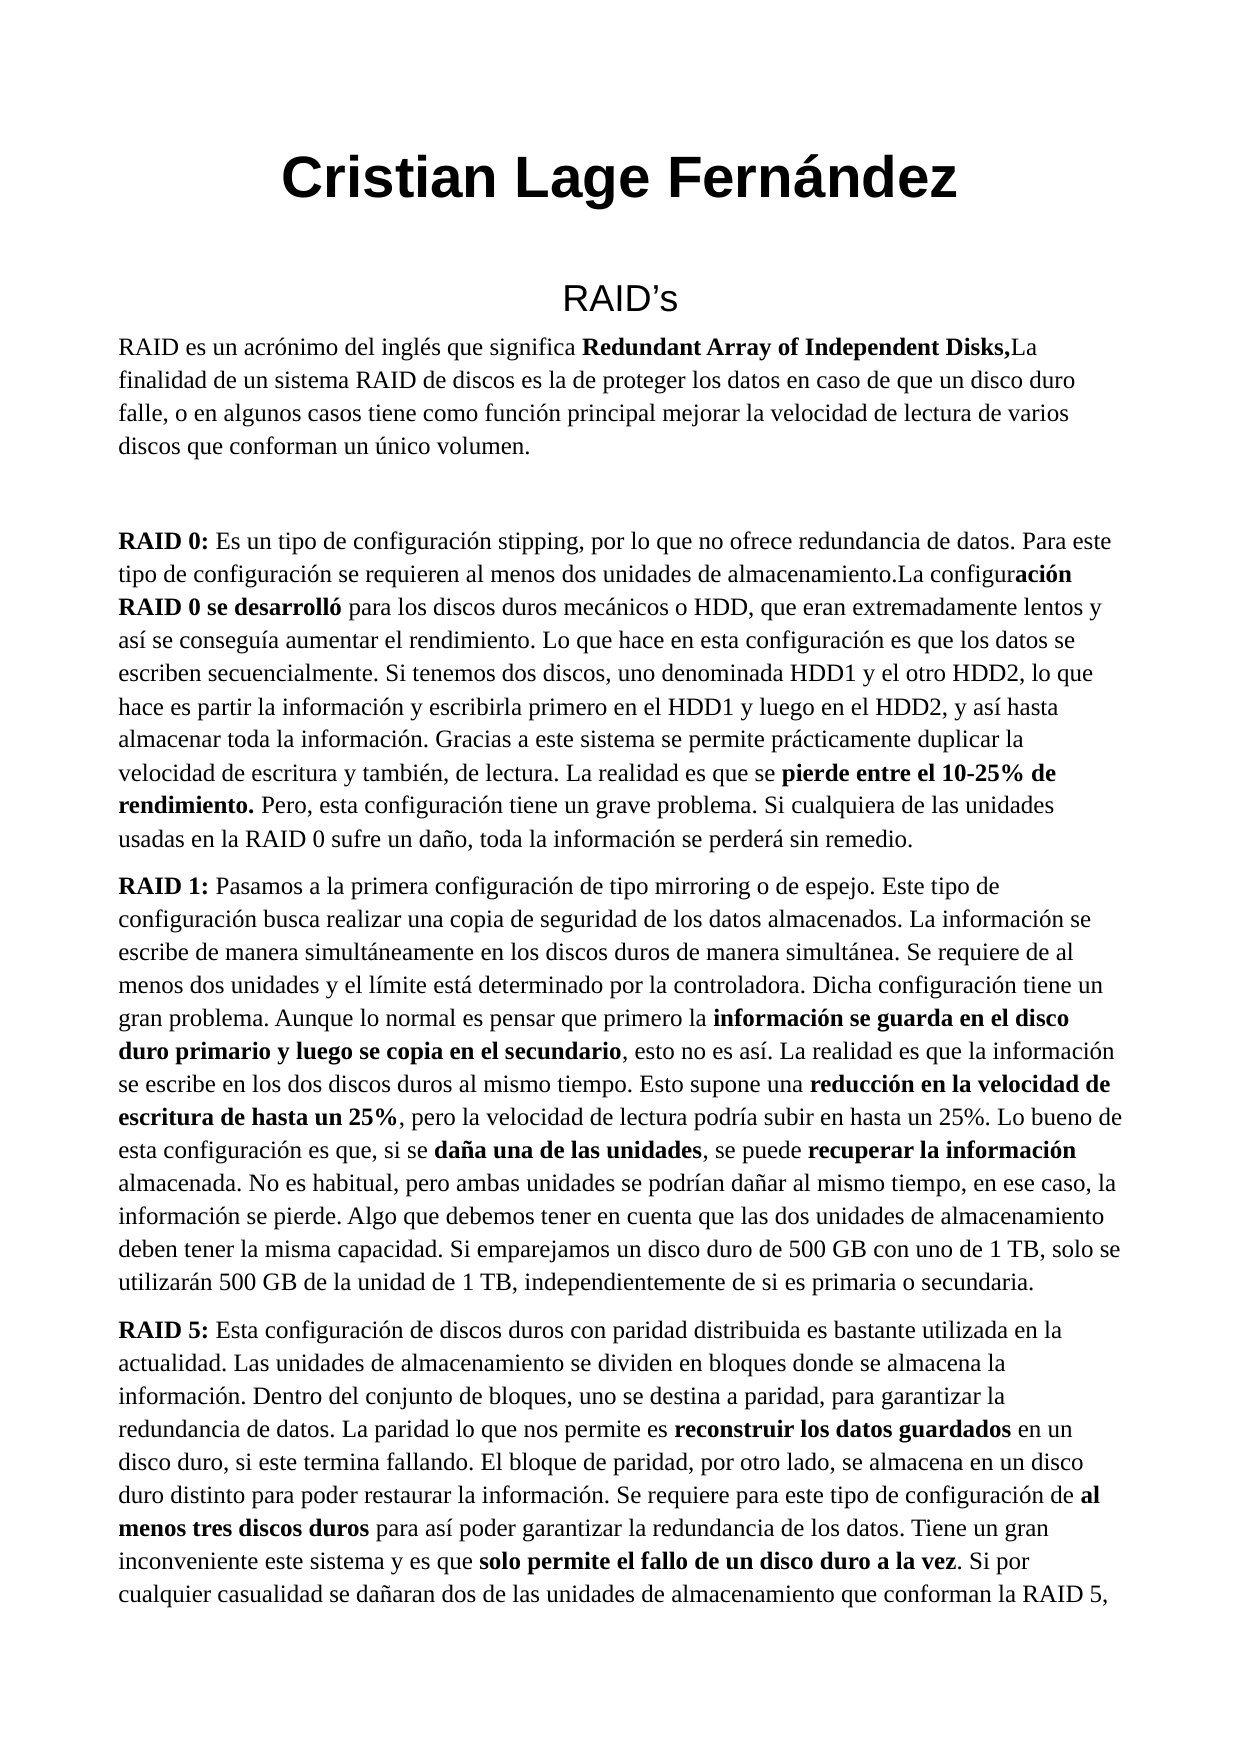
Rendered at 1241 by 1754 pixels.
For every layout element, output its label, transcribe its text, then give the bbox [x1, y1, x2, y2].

title Cristian Lage Fernández [118, 143, 1122, 210]
text RAID es un acrónimo del inglés que significa Redundant Array of Independent Disks,La finalidad de un sistema RAID de discos es la de proteger los datos en caso de que un disco duro falle, o en algunos casos tiene como función principal mejorar la velocidad de lectura de varios discos que conforman un único volumen. [118, 332, 1122, 460]
text RAID 5: Esta configuración de discos duros con paridad distribuida es bastante utilizada en la actualidad. Las unidades de almacenamiento se dividen en bloques donde se almacena la información. Dentro del conjunto de bloques, uno se destina a paridad, para garantizar la redundancia de datos. La paridad lo que nos permite es reconstruir los datos guardados en un disco duro, si este termina fallando. El bloque de paridad, por otro lado, se almacena en un disco duro distinto para poder restaurar la información. Se requiere para este tipo de configuración de al menos tres discos duros para así poder garantizar la redundancia de los datos. Tiene un gran inconveniente este sistema y es que solo permite el fallo de un disco duro a la vez. Si por cualquier casualidad se dañaran dos de las unidades de almacenamiento que conforman la RAID 5, [118, 1315, 1122, 1608]
text RAID 1: Pasamos a la primera configuración de tipo mirroring o de espejo. Este tipo de configuración busca realizar una copia de seguridad de los datos almacenados. La información se escribe de manera simultáneamente en los discos duros de manera simultánea. Se requiere de al menos dos unidades y el límite está determinado por la controladora. Dicha configuración tiene un gran problema. Aunque lo normal es pensar que primero la información se guarda en el disco duro primario y luego se copia en el secundario, esto no es así. La realidad es que la información se escribe en los dos discos duros al mismo tiempo. Esto supone una reducción en la velocidad de escritura de hasta un 25%, pero la velocidad de lectura podría subir en hasta un 25%. Lo bueno de esta configuración es que, si se daña una de las unidades, se puede recuperar la información almacenada. No es habitual, pero ambas unidades se podrían dañar al mismo tiempo, en ese caso, la información se pierde. Algo que debemos tener en cuenta que las dos unidades de almacenamiento deben tener la misma capacidad. Si emparejamos un disco duro de 500 GB con uno de 1 TB, solo se utilizarán 500 GB de la unidad de 1 TB, independientemente de si es primaria o secundaria. [118, 871, 1122, 1296]
subtitle RAID’s [118, 277, 1122, 320]
text RAID 0: Es un tipo de configuración stipping, por lo que no ofrece redundancia de datos. Para este tipo de configuración se requieren al menos dos unidades de almacenamiento.La configuración RAID 0 se desarrolló para los discos duros mecánicos o HDD, que eran extremadamente lentos y así se conseguía aumentar el rendimiento. Lo que hace en esta configuración es que los datos se escriben secuencialmente. Si tenemos dos discos, uno denominada HDD1 y el otro HDD2, lo que hace es partir la información y escribirla primero en el HDD1 y luego en el HDD2, y así hasta almacenar toda la información. Gracias a este sistema se permite prácticamente duplicar la velocidad de escritura y también, de lectura. La realidad es que se pierde entre el 10-25% de rendimiento. Pero, esta configuración tiene un grave problema. Si cualquiera de las unidades usadas en la RAID 0 sufre un daño, toda la información se perderá sin remedio. [118, 526, 1122, 852]
